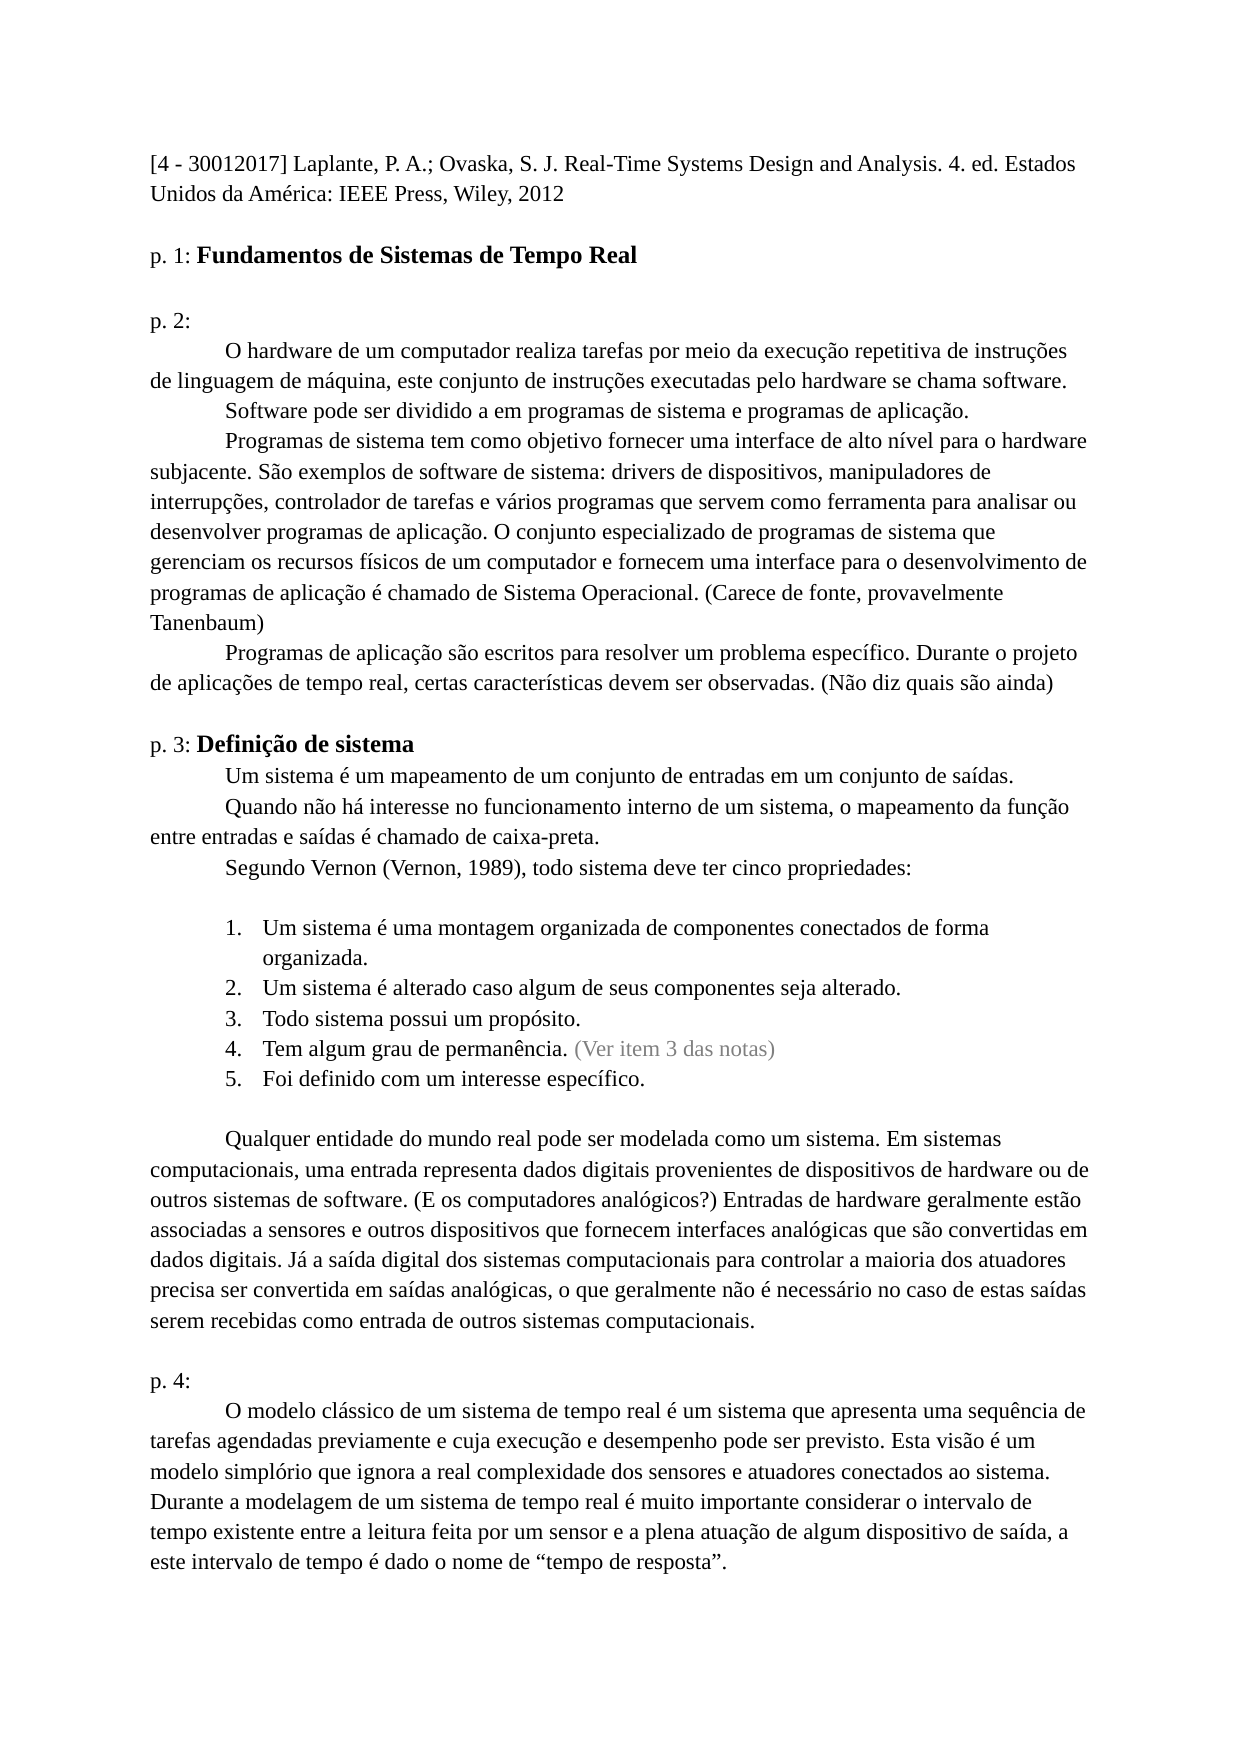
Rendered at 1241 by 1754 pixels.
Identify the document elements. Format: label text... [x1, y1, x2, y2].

list Um sistema é uma montagem organizada de componentes conectados de forma organizada. [225, 914, 1090, 971]
list Todo sistema possui um propósito. [225, 1005, 1090, 1031]
text Programas de aplicação são escritos para resolver um problema específico. Durante o projeto de aplicações de tempo real, certas características devem ser observadas. (Não diz quais são ainda) [150, 639, 1090, 696]
text Segundo Vernon (Vernon, 1989), todo sistema deve ter cinco propriedades: [150, 854, 1090, 880]
list Foi definido com um interesse específico. [225, 1065, 1090, 1091]
text Qualquer entidade do mundo real pode ser modelada como um sistema. Em sistemas computacionais, uma entrada representa dados digitais provenientes de dispositivos de hardware ou de outros sistemas de software. (E os computadores analógicos?) Entradas de hardware geralmente estão associadas a sensores e outros dispositivos que fornecem interfaces analógicas que são convertidas em dados digitais. Já a saída digital dos sistemas computacionais para controlar a maioria dos atuadores precisa ser convertida em saídas analógicas, o que geralmente não é necessário no caso de estas saídas serem recebidas como entrada de outros sistemas computacionais. [150, 1126, 1090, 1333]
text p. 2: [150, 307, 1090, 333]
text Quando não há interesse no funcionamento interno de um sistema, o mapeamento da função entre entradas e saídas é chamado de caixa-preta. [150, 793, 1090, 850]
text p. 1: Fundamentos de Sistemas de Tempo Real [150, 241, 1090, 269]
text Software pode ser dividido a em programas de sistema e programas de aplicação. [150, 397, 1090, 424]
text [4 - 30012017] Laplante, P. A.; Ovaska, S. J. Real-Time Systems Design and Analysis. 4. ed. Estados Unidos da América: IEEE Press, Wiley, 2012 [150, 150, 1090, 207]
text Programas de sistema tem como objetivo fornecer uma interface de alto nível para o hardware subjacente. São exemplos de software de sistema: drivers de dispositivos, manipuladores de interrupções, controlador de tarefas e vários programas que servem como ferramenta para analisar ou desenvolver programas de aplicação. O conjunto especializado de programas de sistema que gerenciam os recursos físicos de um computador e fornecem uma interface para o desenvolvimento de programas de aplicação é chamado de Sistema Operacional. (Carece de fonte, provavelmente Tanenbaum) [150, 427, 1090, 635]
list Tem algum grau de permanência. (Ver item 3 das notas) [225, 1035, 1090, 1061]
text p. 3: Definição de sistema [150, 729, 1090, 758]
list Um sistema é alterado caso algum de seus componentes seja alterado. [225, 974, 1090, 1001]
text O hardware de um computador realiza tarefas por meio da execução repetitiva de instruções de linguagem de máquina, este conjunto de instruções executadas pelo hardware se chama software. [150, 337, 1090, 393]
text p. 4: [150, 1367, 1090, 1393]
text Um sistema é um mapeamento de um conjunto de entradas em um conjunto de saídas. [150, 763, 1090, 789]
text O modelo clássico de um sistema de tempo real é um sistema que apresenta uma sequência de tarefas agendadas previamente e cuja execução e desempenho pode ser previsto. Esta visão é um modelo simplório que ignora a real complexidade dos sensores e atuadores conectados ao sistema. Durante a modelagem de um sistema de tempo real é muito importante considerar o intervalo de tempo existente entre a leitura feita por um sensor e a plena atuação de algum dispositivo de saída, a este intervalo de tempo é dado o nome de “tempo de resposta”. [150, 1397, 1090, 1575]
